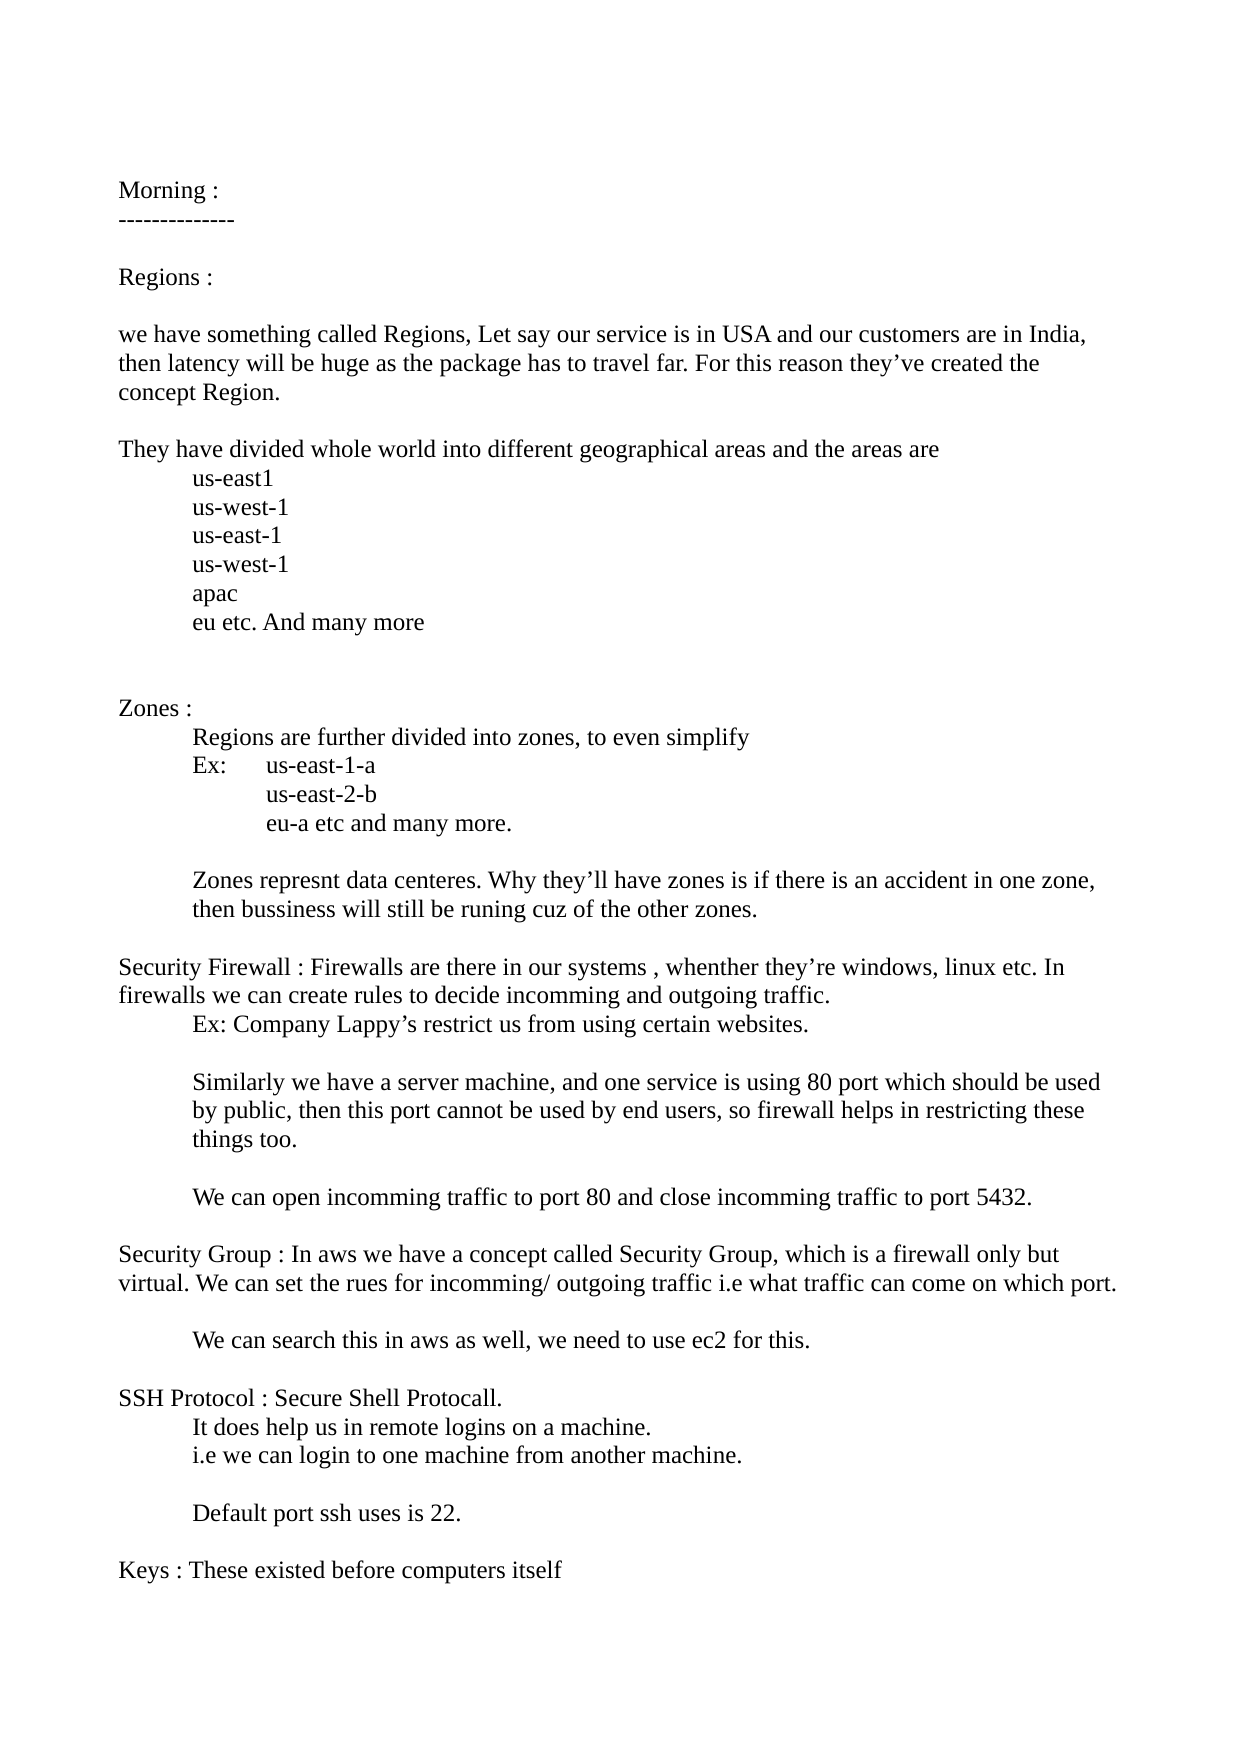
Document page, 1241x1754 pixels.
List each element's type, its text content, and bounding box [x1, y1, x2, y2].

text Keys : These existed before computers itself [118, 1556, 1122, 1584]
text Ex: us-east-1-a [118, 751, 1122, 779]
text They have divided whole world into different geographical areas and the areas are [118, 434, 1122, 463]
text -------------- [118, 204, 1122, 233]
text us-west-1 [118, 549, 1122, 578]
text It does help us in remote logins on a machine. [118, 1412, 1122, 1441]
text We can open incomming traffic to port 80 and close incomming traffic to port 5432. [118, 1182, 1122, 1211]
text Zones : [118, 693, 1122, 722]
text We can search this in aws as well, we need to use ec2 for this. [118, 1326, 1122, 1354]
text us-west-1 [118, 492, 1122, 521]
text Zones represnt data centeres. Why they’ll have zones is if there is an accident in one zone, then bussiness will still be runing cuz of the other zones. [118, 866, 1122, 923]
text i.e we can login to one machine from another machine. [118, 1441, 1122, 1469]
text us-east-2-b [118, 779, 1122, 808]
text we have something called Regions, Let say our service is in USA and our customers are in India, then latency will be huge as the package has to travel far. For this reason they’ve created the concept Region. [118, 319, 1122, 406]
text apac [118, 578, 1122, 607]
text us-east1 [118, 463, 1122, 492]
text Security Group : In aws we have a concept called Security Group, which is a firewall only but virtual. We can set the rues for incomming/ outgoing traffic i.e what traffic can come on which port. [118, 1239, 1122, 1297]
text Regions : [118, 262, 1122, 291]
text Similarly we have a server machine, and one service is using 80 port which should be used by public, then this port cannot be used by end users, so firewall helps in restricting these things too. [118, 1067, 1122, 1153]
text Security Firewall : Firewalls are there in our systems , whenther they’re windows, linux etc. In firewalls we can create rules to decide incomming and outgoing traffic. [118, 952, 1122, 1009]
text SSH Protocol : Secure Shell Protocall. [118, 1383, 1122, 1412]
text Ex: Company Lappy’s restrict us from using certain websites. [118, 1009, 1122, 1038]
text us-east-1 [118, 521, 1122, 549]
text Default port ssh uses is 22. [118, 1498, 1122, 1527]
text Regions are further divided into zones, to even simplify [118, 722, 1122, 751]
text Morning : [118, 176, 1122, 204]
text eu-a etc and many more. [118, 808, 1122, 837]
text eu etc. And many more [118, 607, 1122, 636]
